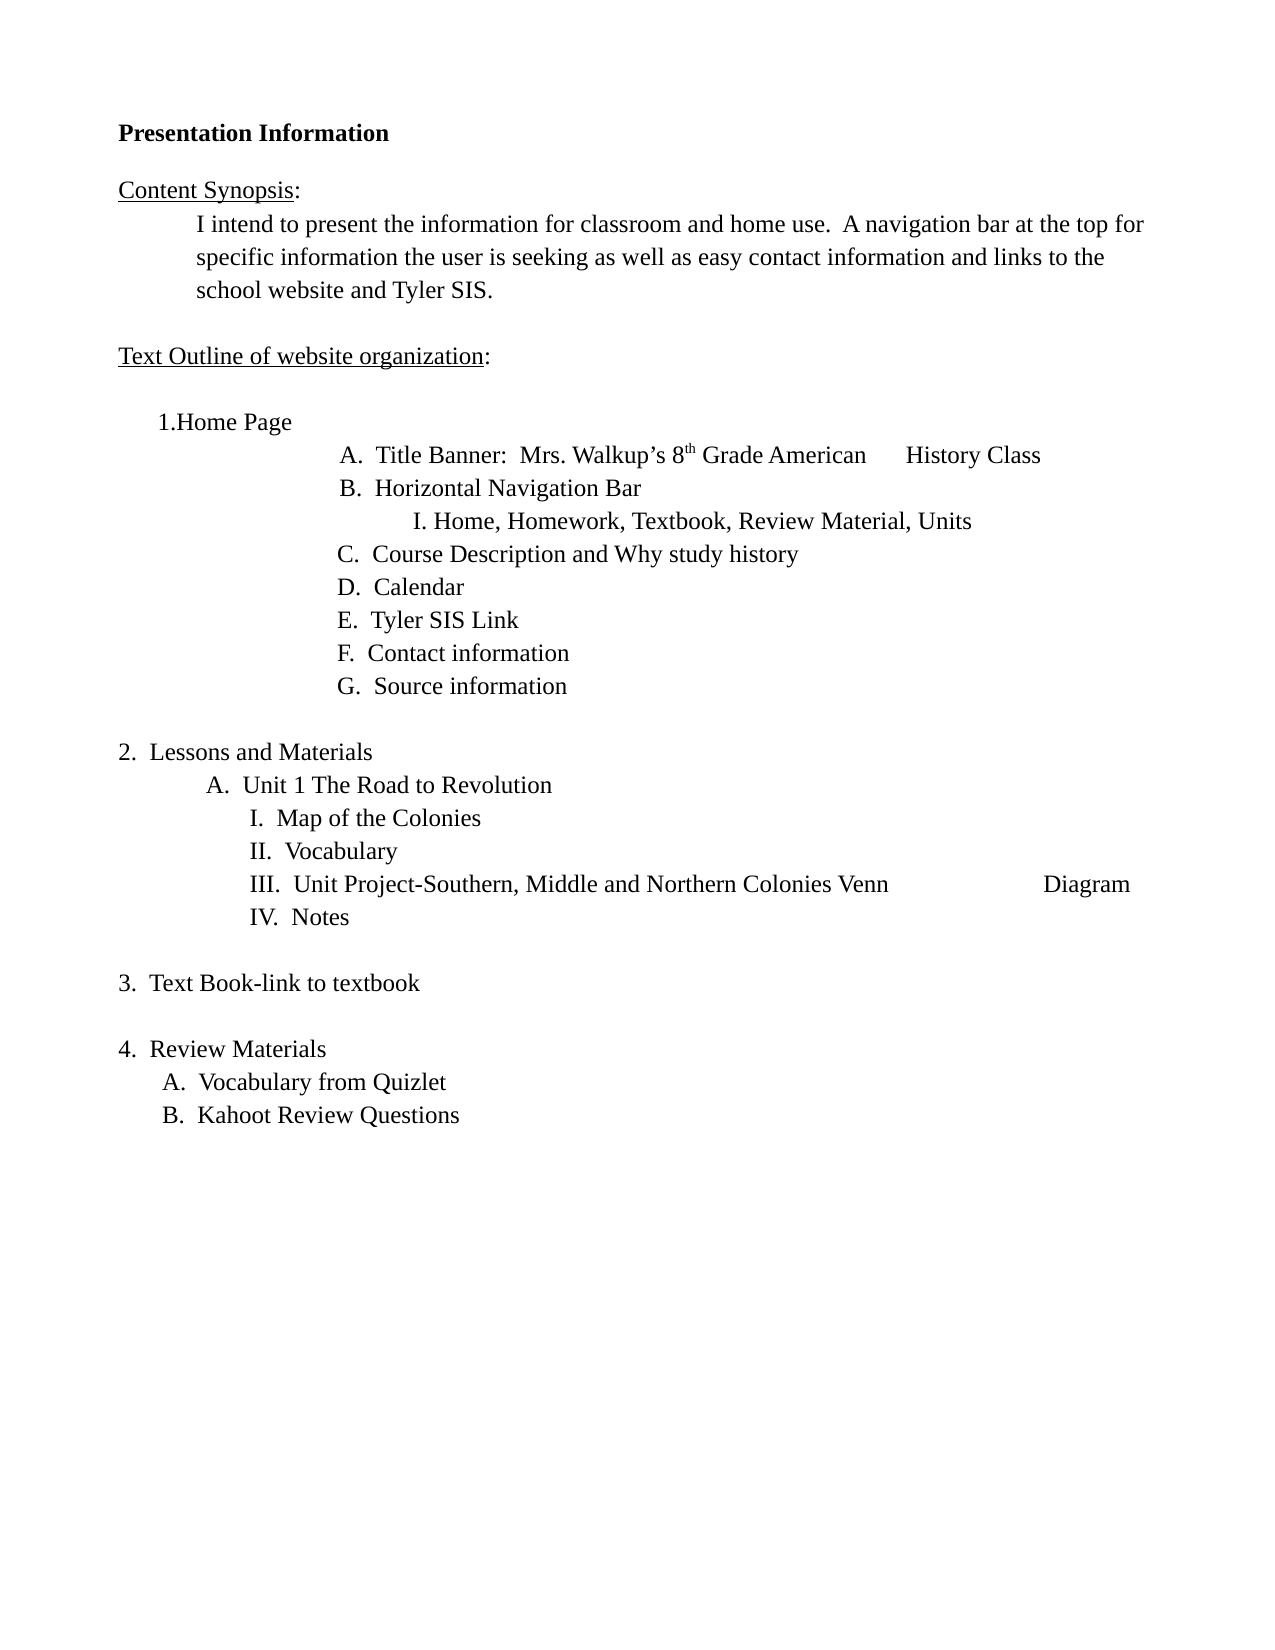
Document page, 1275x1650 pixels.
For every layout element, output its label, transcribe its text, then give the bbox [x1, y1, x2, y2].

text 2. Lessons and Materials [118, 737, 1157, 766]
list A. Title Banner: Mrs. Walkup’s 8th Grade American History Class [309, 440, 1157, 468]
text 4. Review Materials [118, 1034, 1157, 1063]
text D. Calendar [118, 572, 1157, 601]
text IV. Notes [118, 902, 1157, 931]
text Presentation Information [118, 118, 1157, 147]
text G. Source information [118, 671, 1157, 700]
text III. Unit Project-Southern, Middle and Northern Colonies Venn Diagram [118, 869, 1157, 898]
text 3. Text Book-link to textbook [118, 968, 1157, 997]
list B. Horizontal Navigation Bar [309, 473, 1157, 502]
text E. Tyler SIS Link [118, 605, 1157, 634]
list I intend to present the information for classroom and home use. A navigation bar at the top for specific information the user is seeking as well as easy contact information and links to the school website and Tyler SIS. [118, 209, 1157, 303]
text C. Course Description and Why study history [118, 539, 1157, 568]
text A. Unit 1 The Road to Revolution [118, 770, 1157, 799]
text I. Map of the Colonies [118, 803, 1157, 832]
text A. Vocabulary from Quizlet [118, 1067, 1157, 1096]
text Content Synopsis: [118, 176, 1157, 204]
list I. Home, Homework, Textbook, Review Material, Units [383, 506, 1157, 534]
text B. Kahoot Review Questions [118, 1100, 1157, 1129]
text II. Vocabulary [118, 836, 1157, 865]
text F. Contact information [118, 638, 1157, 667]
list Home Page [118, 407, 1157, 436]
text Text Outline of website organization: [118, 341, 1157, 369]
